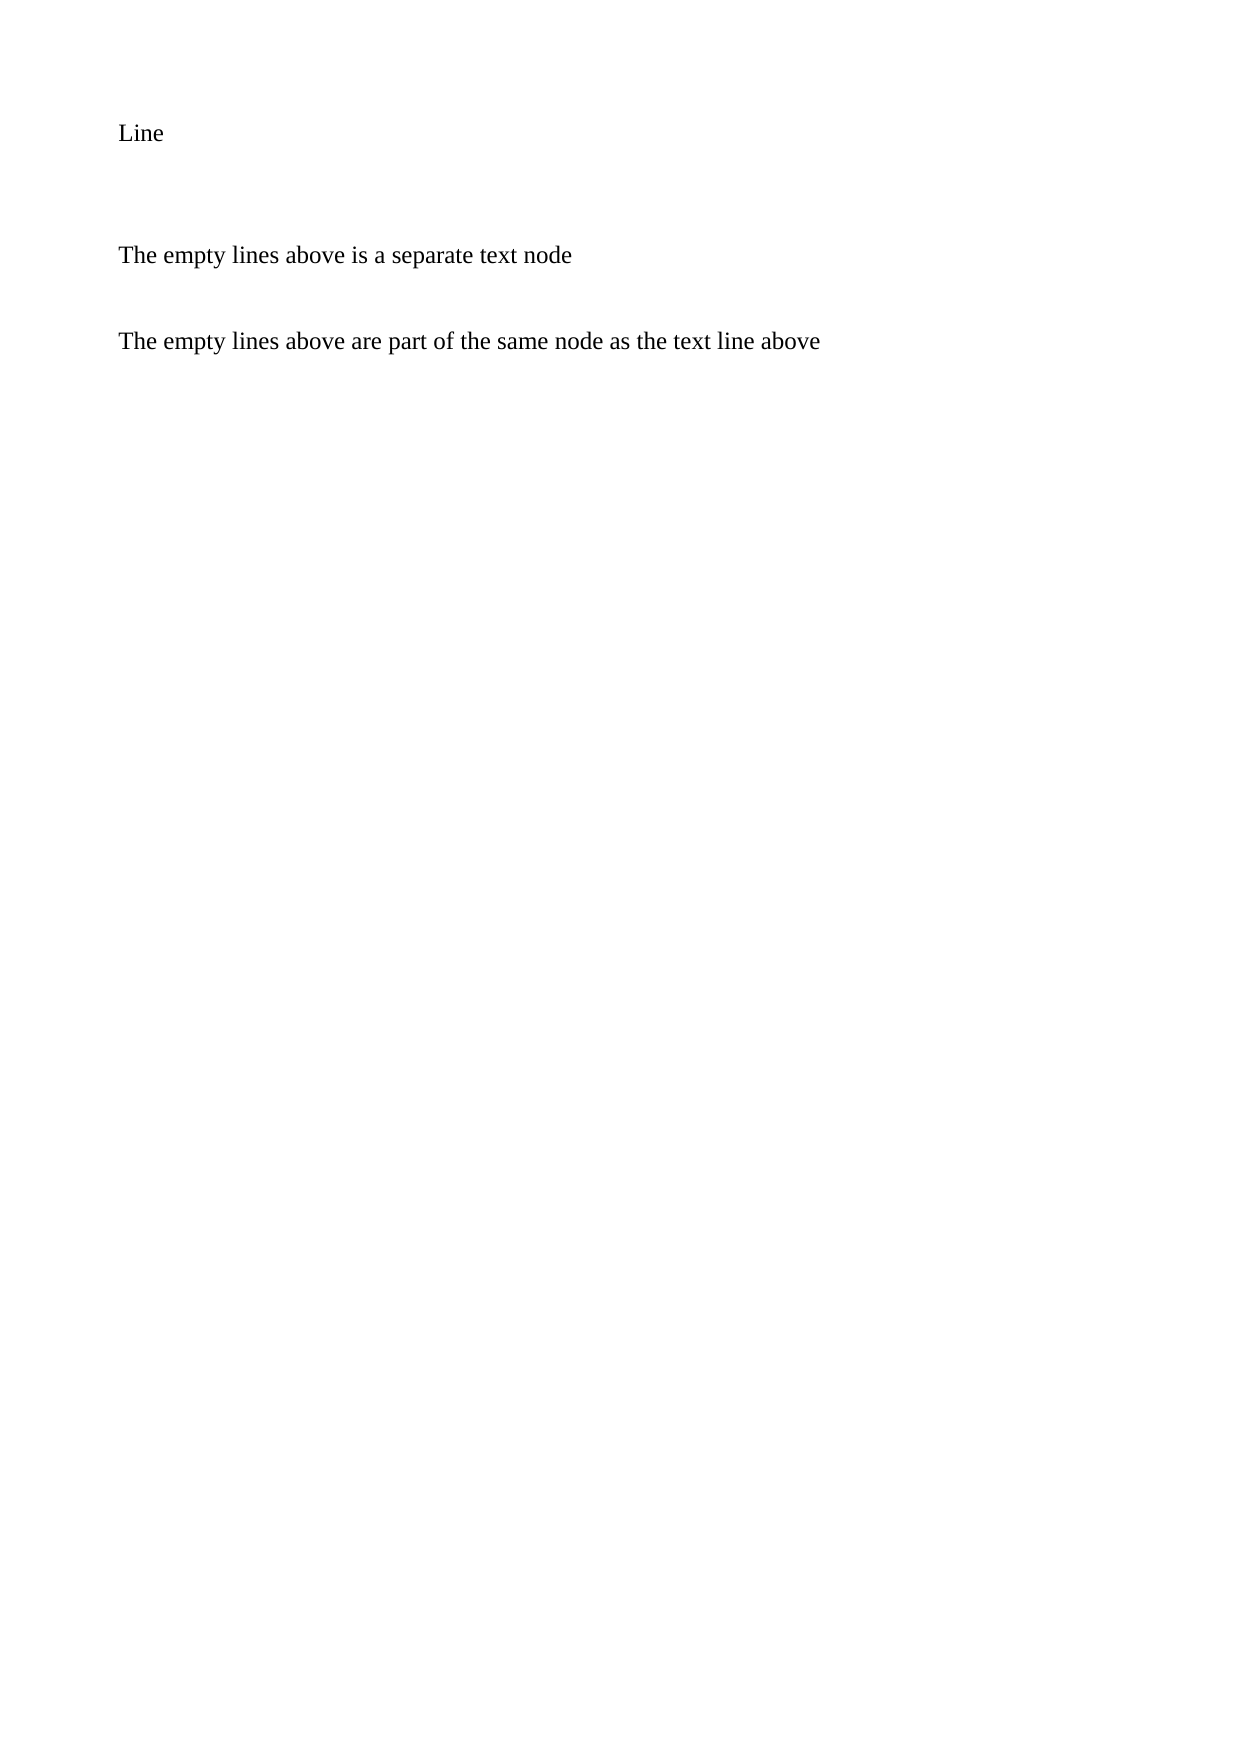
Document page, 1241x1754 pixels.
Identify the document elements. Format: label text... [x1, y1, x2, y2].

text The empty lines above is a separate text node The empty lines above are part of the same node as the text line above [118, 240, 1122, 355]
text Line [118, 118, 1122, 147]
